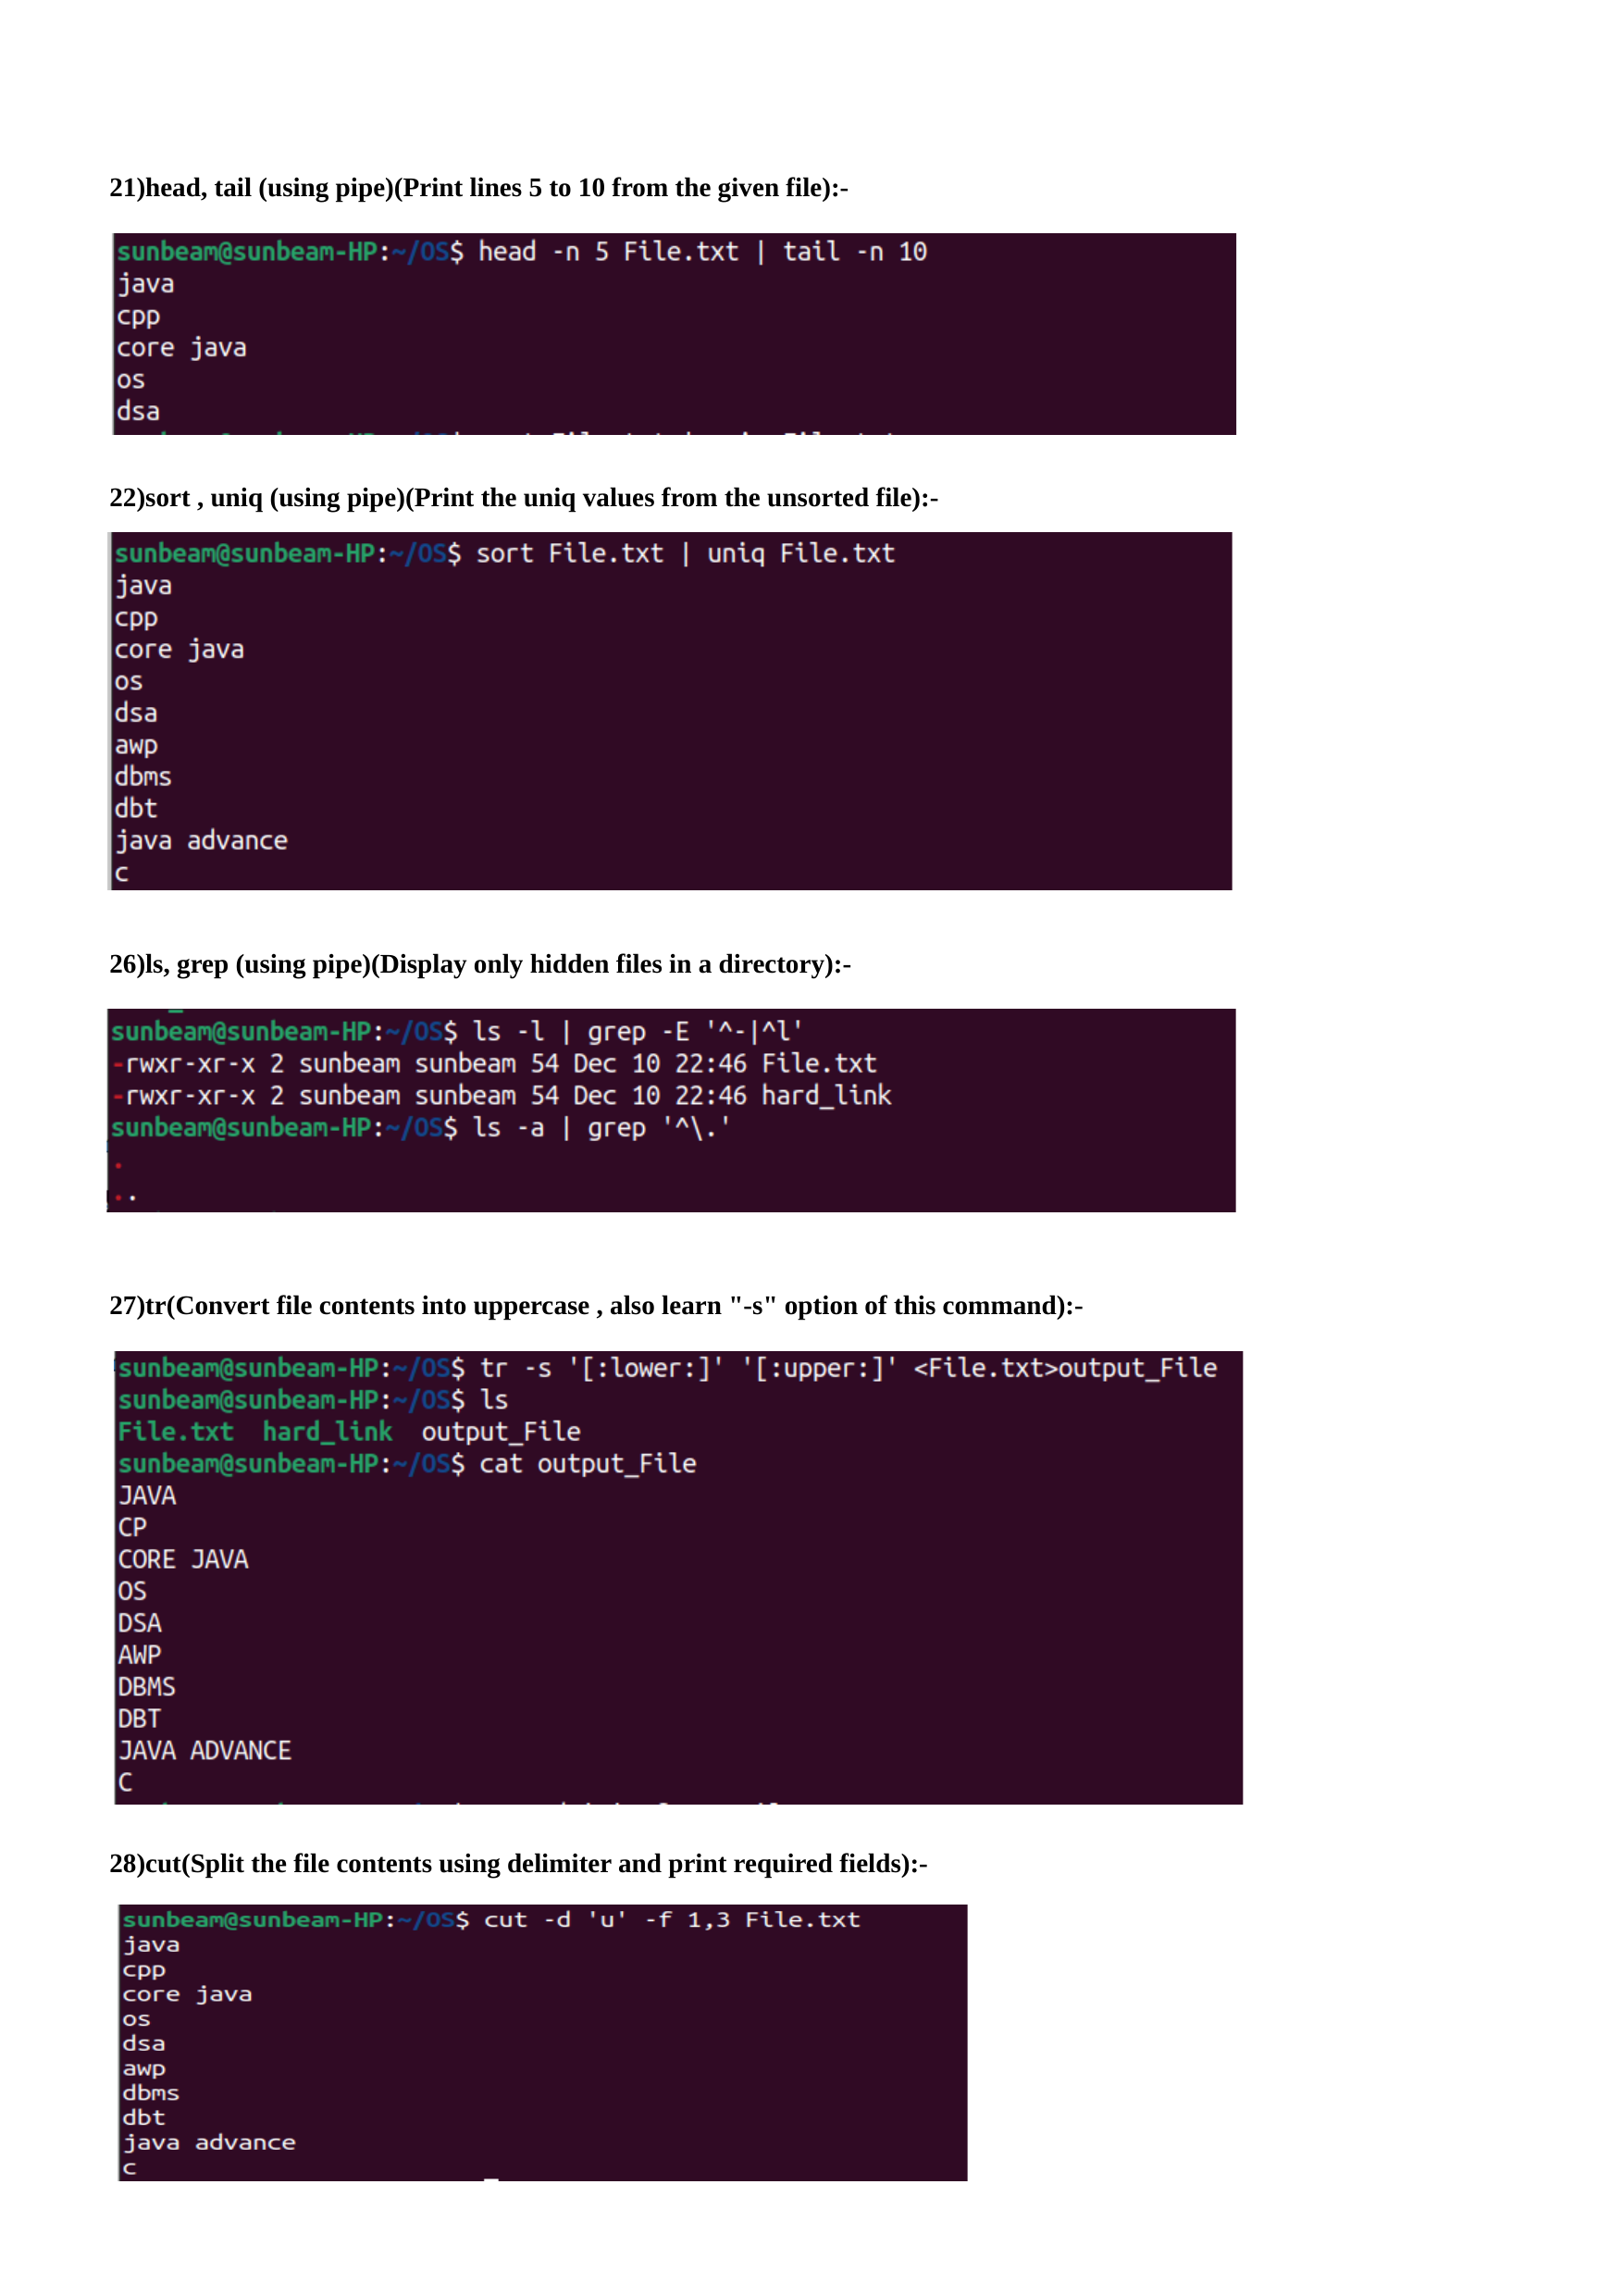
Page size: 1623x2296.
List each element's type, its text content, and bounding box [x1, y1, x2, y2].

text 28)cut(Split the file contents using delimiter and print required fields):- [109, 1847, 1514, 1879]
picture [114, 1351, 1244, 1805]
text 27)tr(Convert file contents into uppercase , also learn "-s" option of this command):- [109, 1289, 1514, 1320]
picture [118, 1905, 968, 2181]
text 21)head, tail (using pipe)(Print lines 5 to 10 from the given file):- [109, 171, 1514, 203]
text 22)sort , uniq (using pipe)(Print the uniq values from the unsorted file):- [109, 482, 1514, 513]
picture [111, 233, 1237, 435]
picture [107, 532, 1233, 890]
picture [106, 1009, 1236, 1212]
text 26)ls, grep (using pipe)(Display only hidden files in a directory):- [109, 948, 1514, 978]
